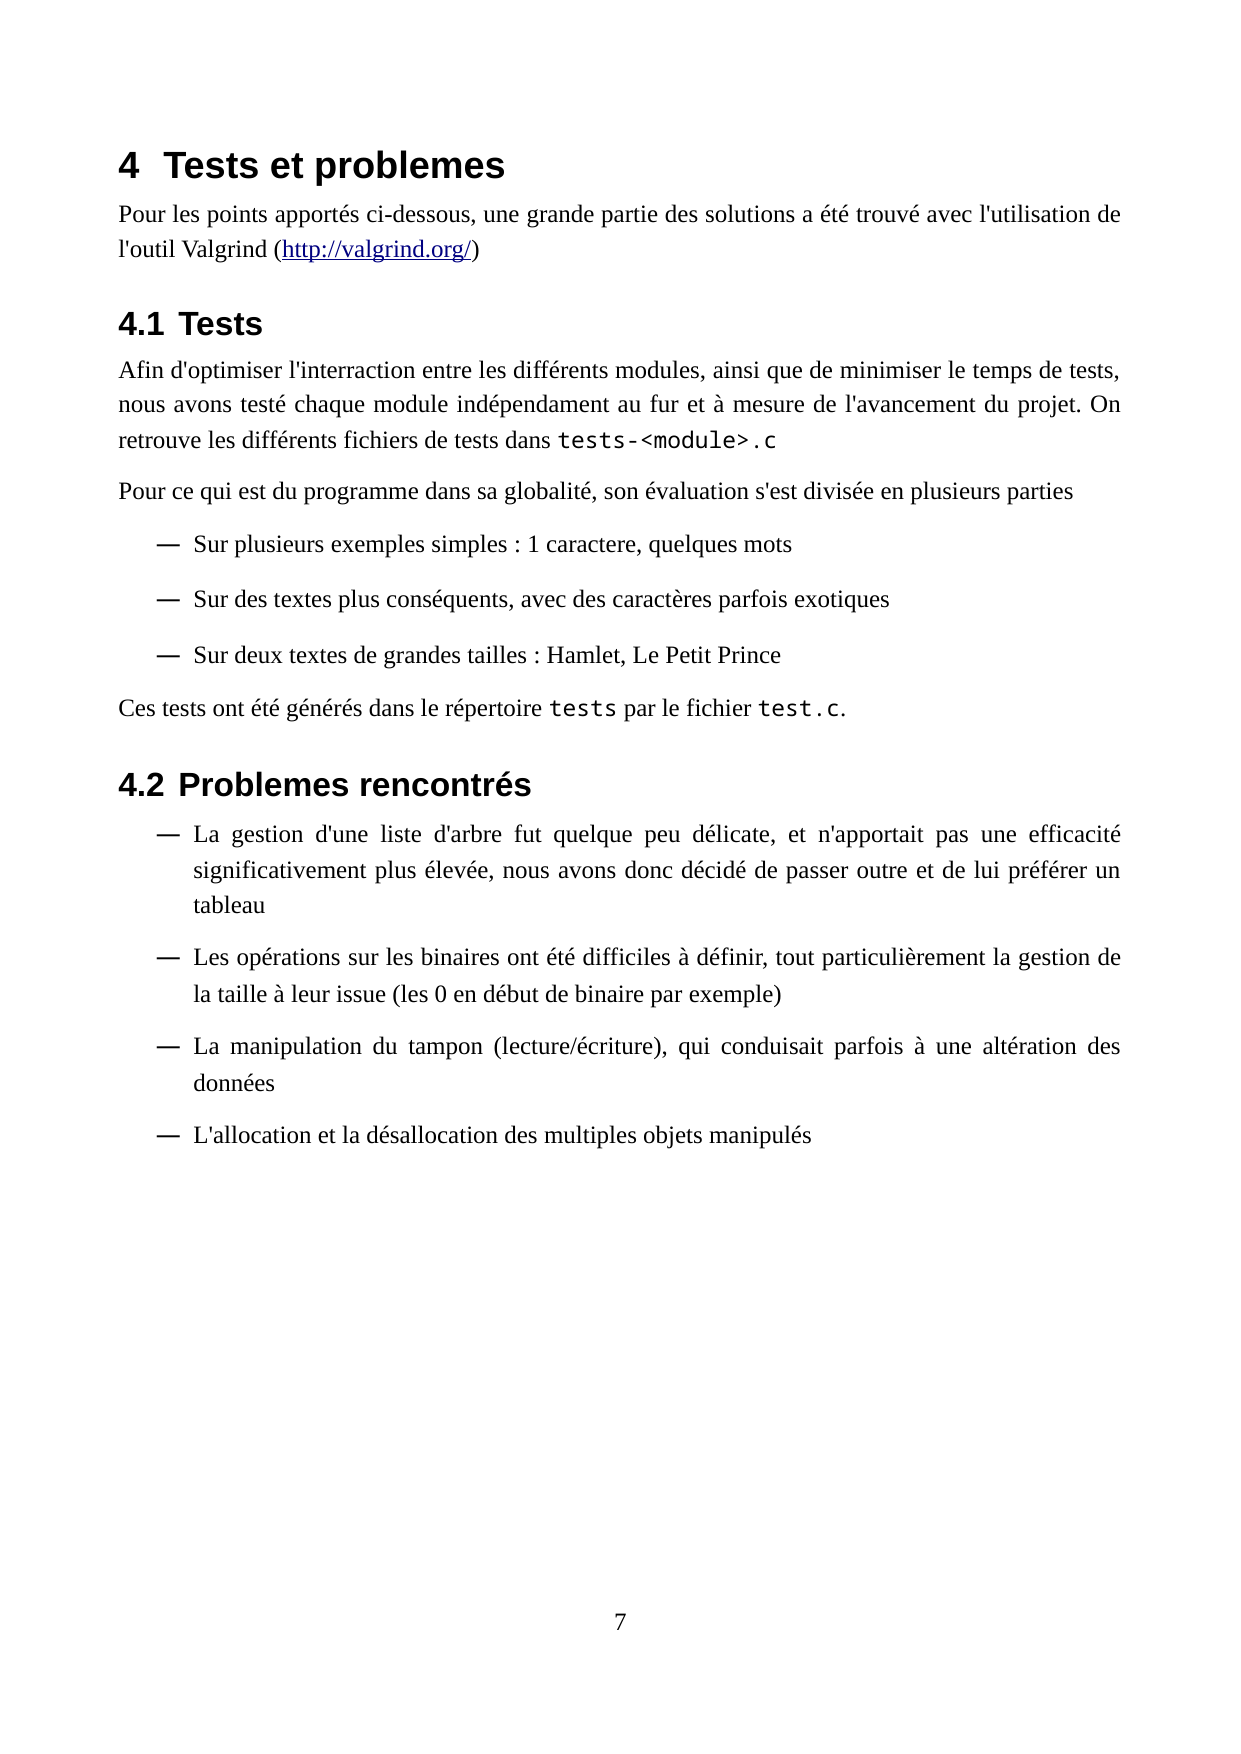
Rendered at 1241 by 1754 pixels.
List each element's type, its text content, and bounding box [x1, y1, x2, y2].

text Ces tests ont été générés dans le répertoire tests par le fichier test.c. [118, 692, 1122, 723]
text Pour ce qui est du programme dans sa globalité, son évaluation s'est divisée en plusieurs parties [118, 476, 1122, 505]
subtitle Problemes rencontrés [118, 764, 1122, 803]
list Sur des textes plus conséquents, avec des caractères parfois exotiques [156, 581, 1122, 615]
list La gestion d'une liste d'arbre fut quelque peu délicate, et n'apportait pas une efficacité significativement plus élevée, nous avons donc décidé de passer outre et de lui préférer un tableau [156, 816, 1122, 919]
list La manipulation du tampon (lecture/écriture), qui conduisait parfois à une altération des données [156, 1028, 1122, 1096]
list Sur deux textes de grandes tailles : Hamlet, Le Petit Prince [156, 636, 1122, 670]
list Sur plusieurs exemples simples : 1 caractere, quelques mots [156, 525, 1122, 559]
subtitle Tests et problemes [118, 143, 1122, 187]
subtitle Tests [118, 304, 1122, 342]
list Les opérations sur les binaires ont été difficiles à définir, tout particulièrement la gestion de la taille à leur issue (les 0 en début de binaire par exemple) [156, 939, 1122, 1008]
text Pour les points apportés ci-dessous, une grande partie des solutions a été trouvé avec l'utilisation de l'outil Valgrind (http://valgrind.org/) [118, 199, 1122, 262]
list L'allocation et la désallocation des multiples objets manipulés [156, 1117, 1122, 1151]
text Afin d'optimiser l'interraction entre les différents modules, ainsi que de minimiser le temps de tests, nous avons testé chaque module indépendament au fur et à mesure de l'avancement du projet. On retrouve les différents fichiers de tests dans tests-<module>.c [118, 355, 1122, 456]
